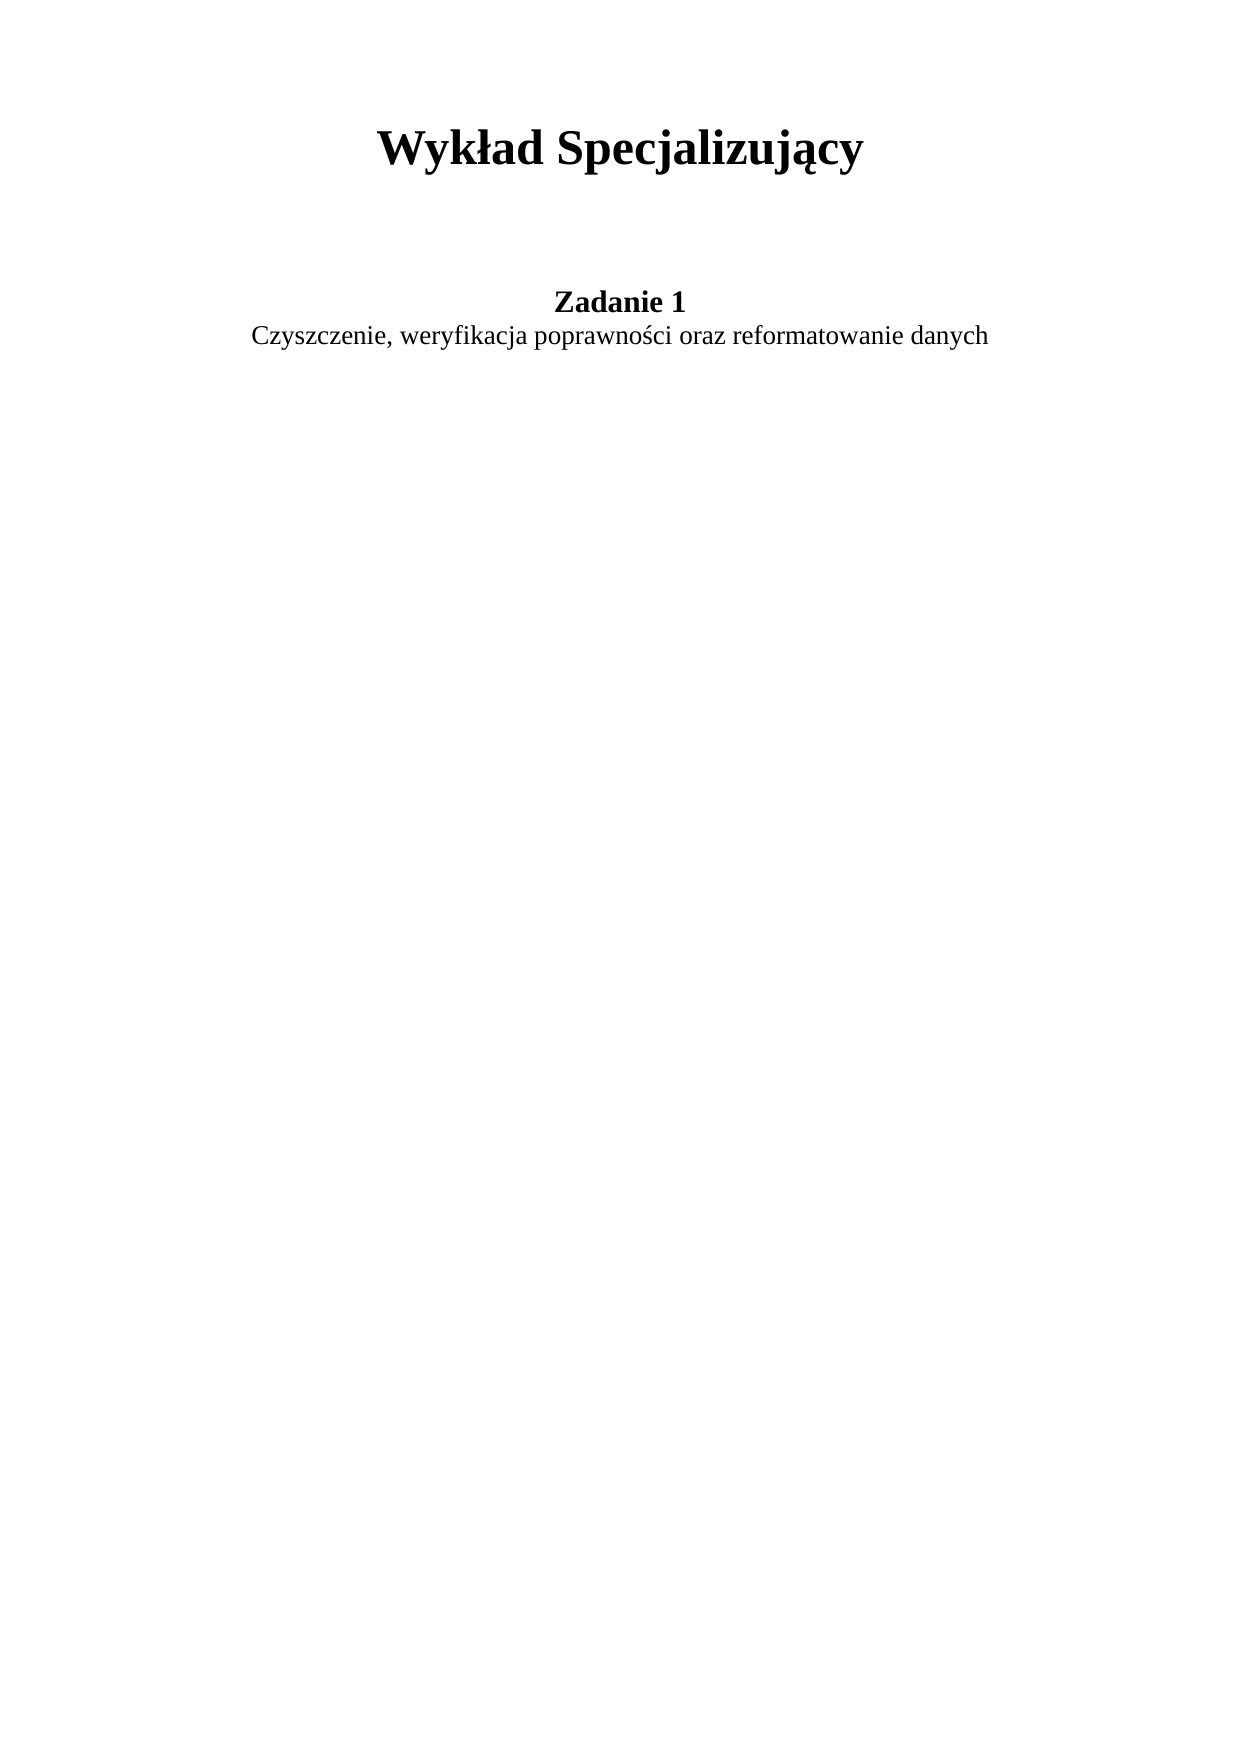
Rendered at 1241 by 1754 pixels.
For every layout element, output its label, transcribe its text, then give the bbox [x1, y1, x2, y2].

text Zadanie 1 Czyszczenie, weryfikacja poprawności oraz reformatowanie danych [118, 283, 1122, 351]
text Wykład Specjalizujący [118, 118, 1122, 176]
